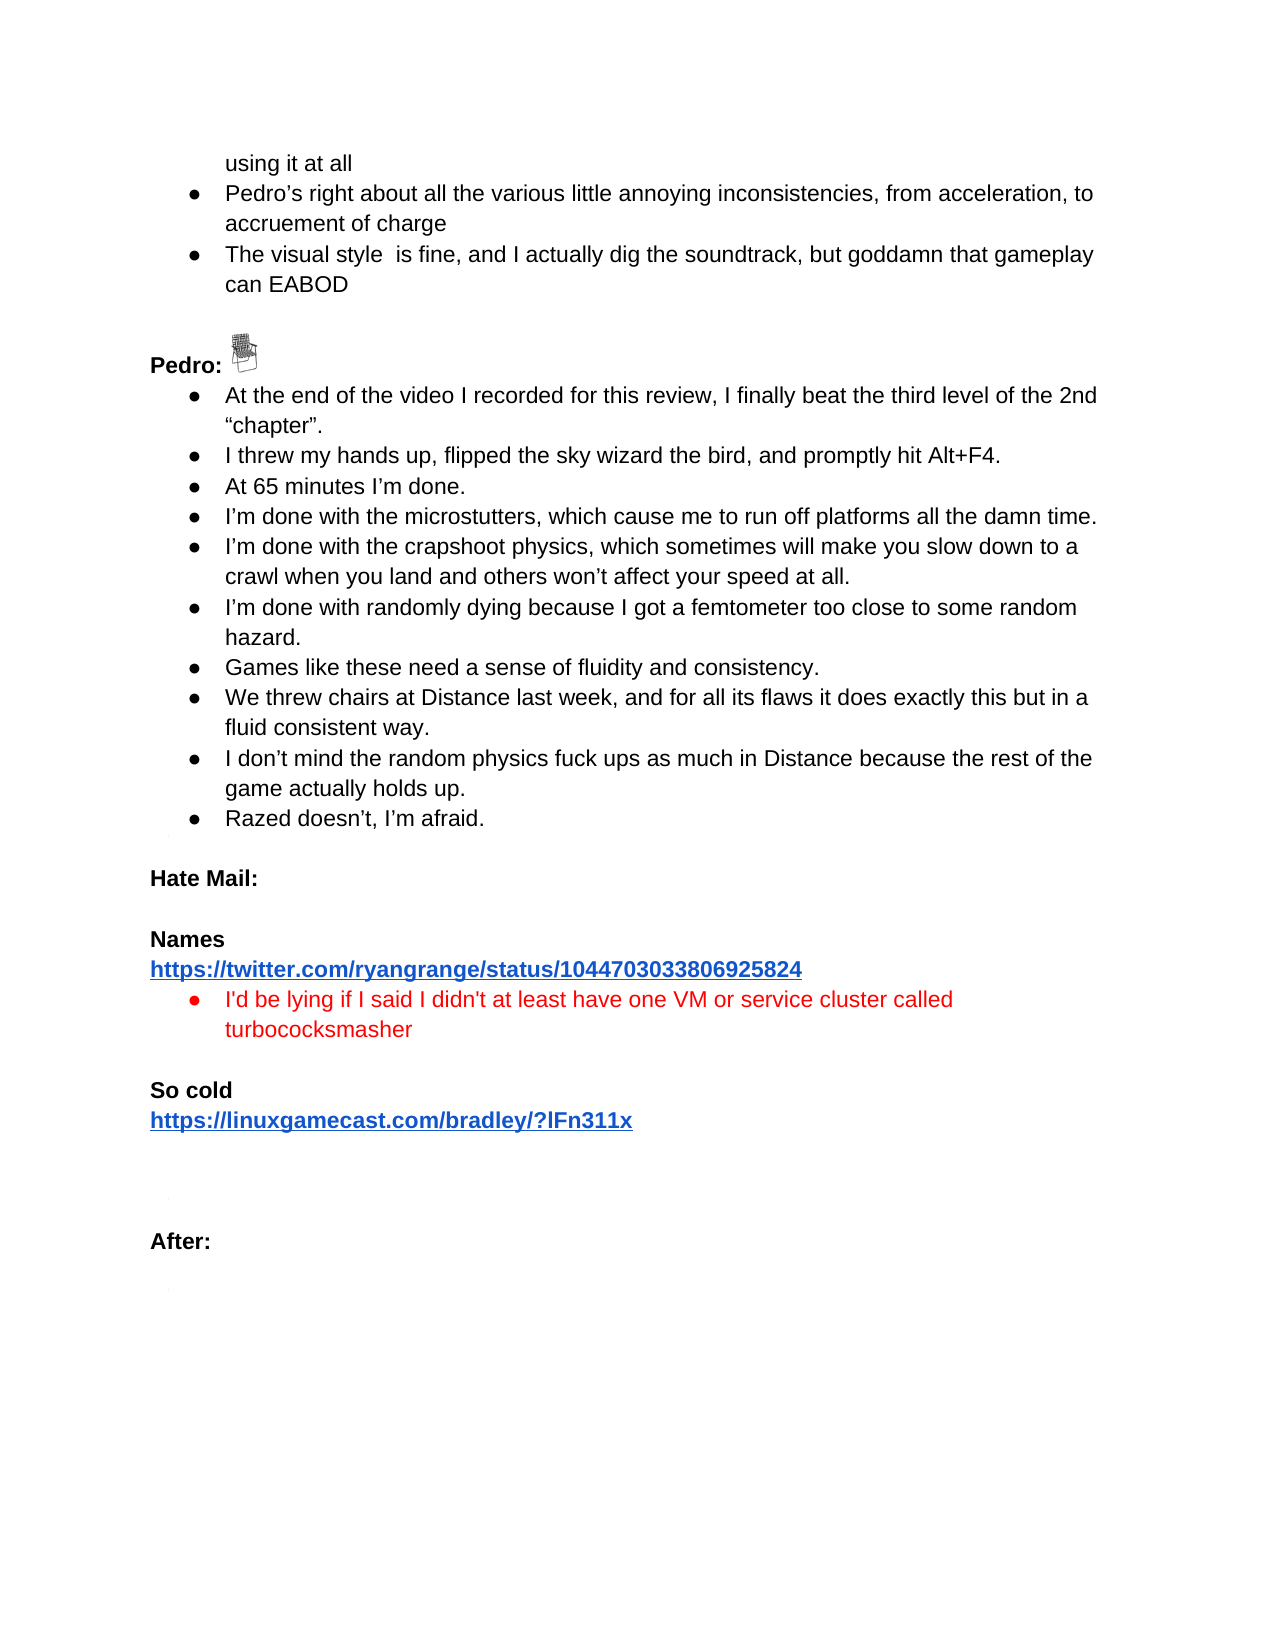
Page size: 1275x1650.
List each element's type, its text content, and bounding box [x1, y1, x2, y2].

text So cold [150, 1077, 1125, 1103]
list I’m done with the microstutters, which cause me to run off platforms all the damn time. [187, 503, 1125, 529]
text Hate Mail: [150, 865, 1125, 892]
list At 65 minutes I’m done. [187, 473, 1125, 499]
text After: [150, 1228, 1125, 1254]
text Pedro: [150, 301, 1125, 378]
list I threw my hands up, flipped the sky wizard the bird, and promptly hit Alt+F4. [187, 442, 1125, 469]
list using it at all [187, 150, 1125, 176]
text https://linuxgamecast.com/bradley/?lFn311x [150, 1107, 1125, 1133]
list I don’t mind the random physics fuck ups as much in Distance because the rest of the game actually holds up. [187, 744, 1125, 801]
list I'd be lying if I said I didn't at least have one VM or service cluster called turbococksmasher [187, 986, 1125, 1043]
list Pedro’s right about all the various little annoying inconsistencies, from acceleration, to accruement of charge [187, 180, 1125, 237]
list We threw chairs at Distance last week, and for all its flaws it does exactly this but in a fluid consistent way. [187, 684, 1125, 741]
text https://twitter.com/ryangrange/status/1044703033806925824 [150, 956, 1125, 982]
text Names [150, 926, 1125, 952]
picture [228, 331, 261, 374]
list Games like these need a sense of fluidity and consistency. [187, 654, 1125, 680]
list I’m done with randomly dying because I got a femtometer too close to some random hazard. [187, 593, 1125, 650]
list I’m done with the crapshoot physics, which sometimes will make you slow down to a crawl when you land and others won’t affect your speed at all. [187, 533, 1125, 590]
list Razed doesn’t, I’m afraid. [187, 805, 1125, 831]
list At the end of the video I recorded for this review, I finally beat the third level of the 2nd “chapter”. [187, 382, 1125, 439]
list The visual style is fine, and I actually dig the soundtrack, but goddamn that gameplay can EABOD [187, 241, 1125, 297]
